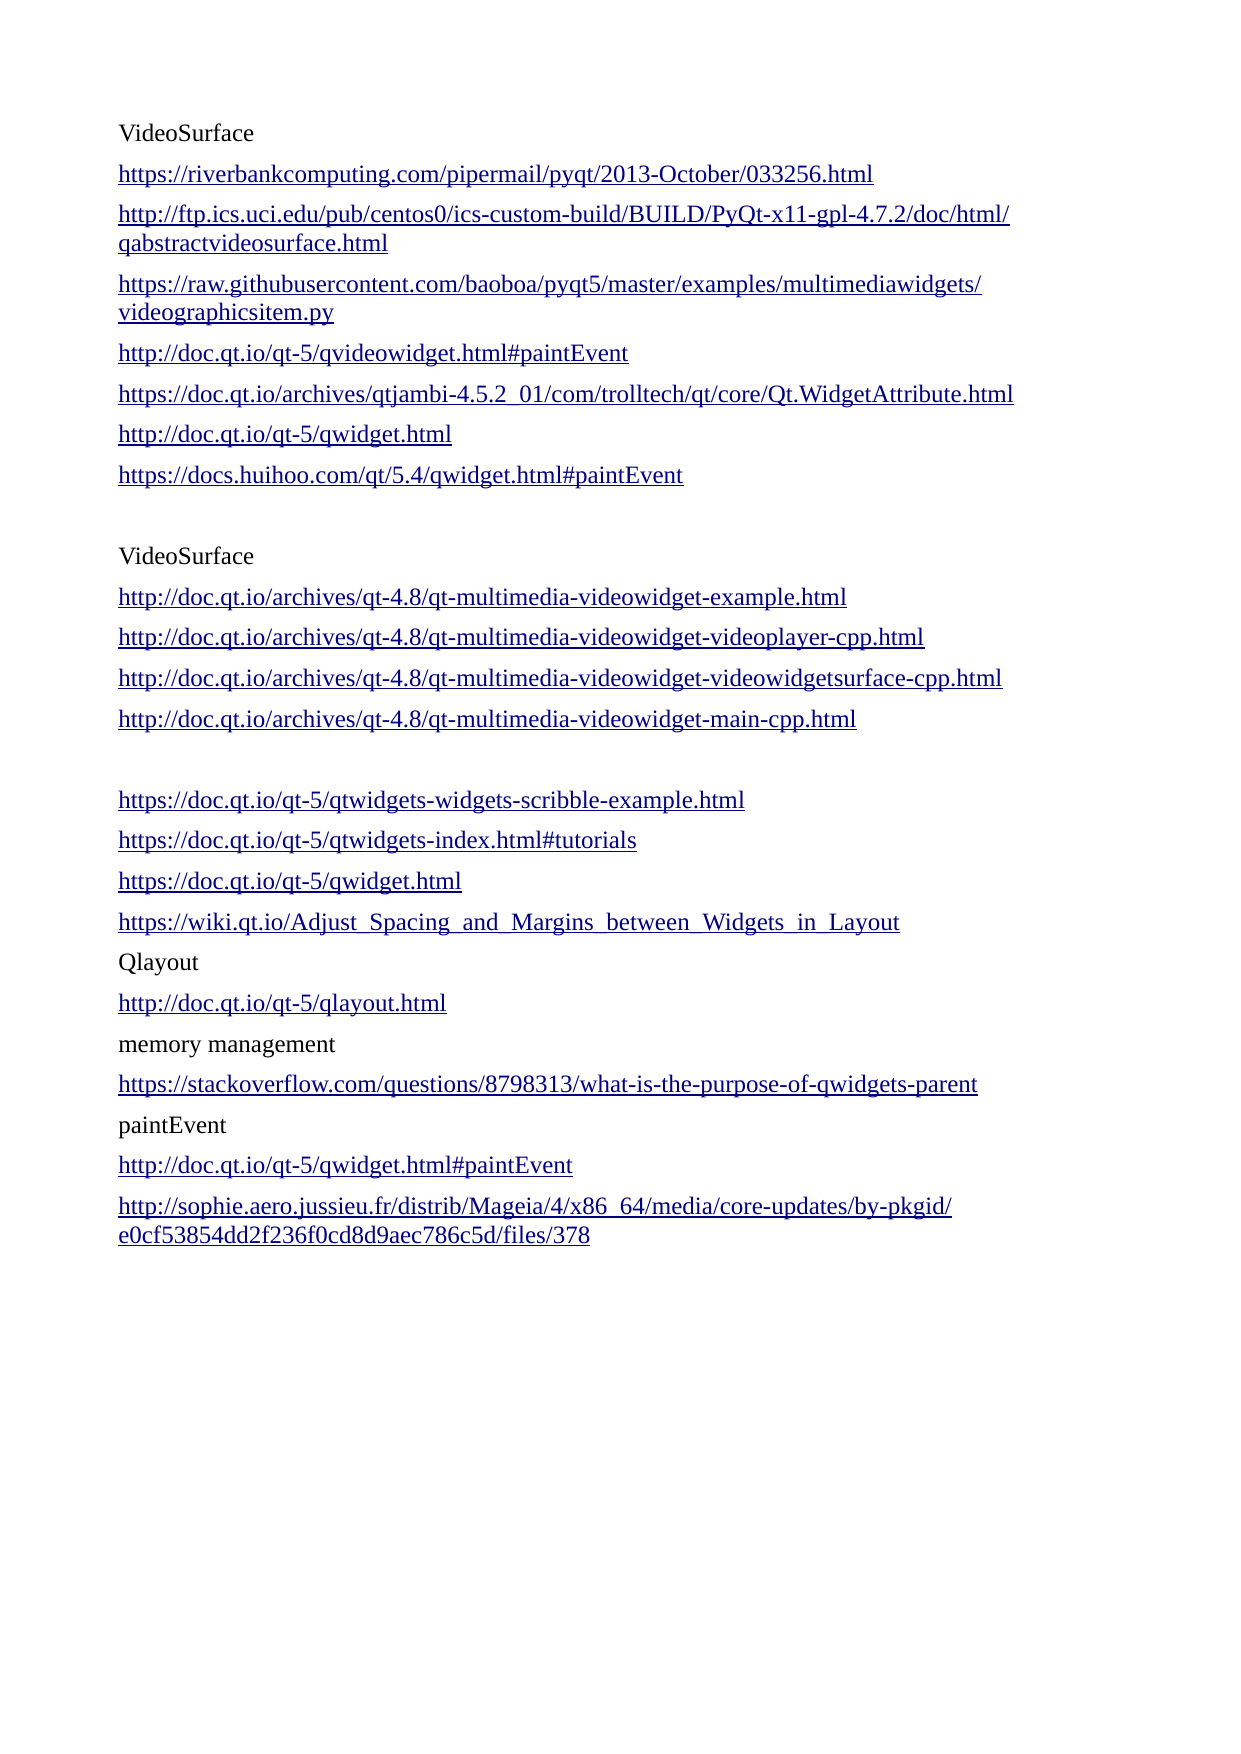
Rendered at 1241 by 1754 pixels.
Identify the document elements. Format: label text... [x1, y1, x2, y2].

text https://doc.qt.io/qt-5/qwidget.html [118, 866, 1122, 895]
text memory management [118, 1029, 1122, 1057]
text https://stackoverflow.com/questions/8798313/what-is-the-purpose-of-qwidgets-parent [118, 1069, 1122, 1098]
text http://ftp.ics.uci.edu/pub/centos0/ics-custom-build/BUILD/PyQt-x11-gpl-4.7.2/doc/html/qabstractvideosurface.html [118, 199, 1122, 257]
text VideoSurface [118, 118, 1122, 147]
text http://doc.qt.io/qt-5/qlayout.html [118, 988, 1122, 1017]
text http://doc.qt.io/qt-5/qvideowidget.html#paintEvent [118, 338, 1122, 367]
text https://riverbankcomputing.com/pipermail/pyqt/2013-October/033256.html [118, 159, 1122, 187]
text http://doc.qt.io/archives/qt-4.8/qt-multimedia-videowidget-videoplayer-cpp.html [118, 622, 1122, 651]
text VideoSurface [118, 541, 1122, 570]
text Qlayout [118, 947, 1122, 976]
text paintEvent [118, 1110, 1122, 1139]
text http://doc.qt.io/archives/qt-4.8/qt-multimedia-videowidget-example.html [118, 582, 1122, 611]
text http://sophie.aero.jussieu.fr/distrib/Mageia/4/x86_64/media/core-updates/by-pkgid/e0cf53854dd2f236f0cd8d9aec786c5d/files/378 [118, 1191, 1122, 1249]
text https://doc.qt.io/qt-5/qtwidgets-index.html#tutorials [118, 826, 1122, 854]
text https://raw.githubusercontent.com/baoboa/pyqt5/master/examples/multimediawidgets/videographicsitem.py [118, 269, 1122, 326]
text http://doc.qt.io/qt-5/qwidget.html#paintEvent [118, 1151, 1122, 1179]
text https://doc.qt.io/archives/qtjambi-4.5.2_01/com/trolltech/qt/core/Qt.WidgetAttribute.html [118, 379, 1122, 407]
text http://doc.qt.io/archives/qt-4.8/qt-multimedia-videowidget-main-cpp.html [118, 704, 1122, 732]
text https://doc.qt.io/qt-5/qtwidgets-widgets-scribble-example.html [118, 785, 1122, 814]
text http://doc.qt.io/qt-5/qwidget.html [118, 419, 1122, 448]
text http://doc.qt.io/archives/qt-4.8/qt-multimedia-videowidget-videowidgetsurface-cpp.html [118, 663, 1122, 692]
text https://docs.huihoo.com/qt/5.4/qwidget.html#paintEvent [118, 460, 1122, 489]
text https://wiki.qt.io/Adjust_Spacing_and_Margins_between_Widgets_in_Layout [118, 907, 1122, 936]
